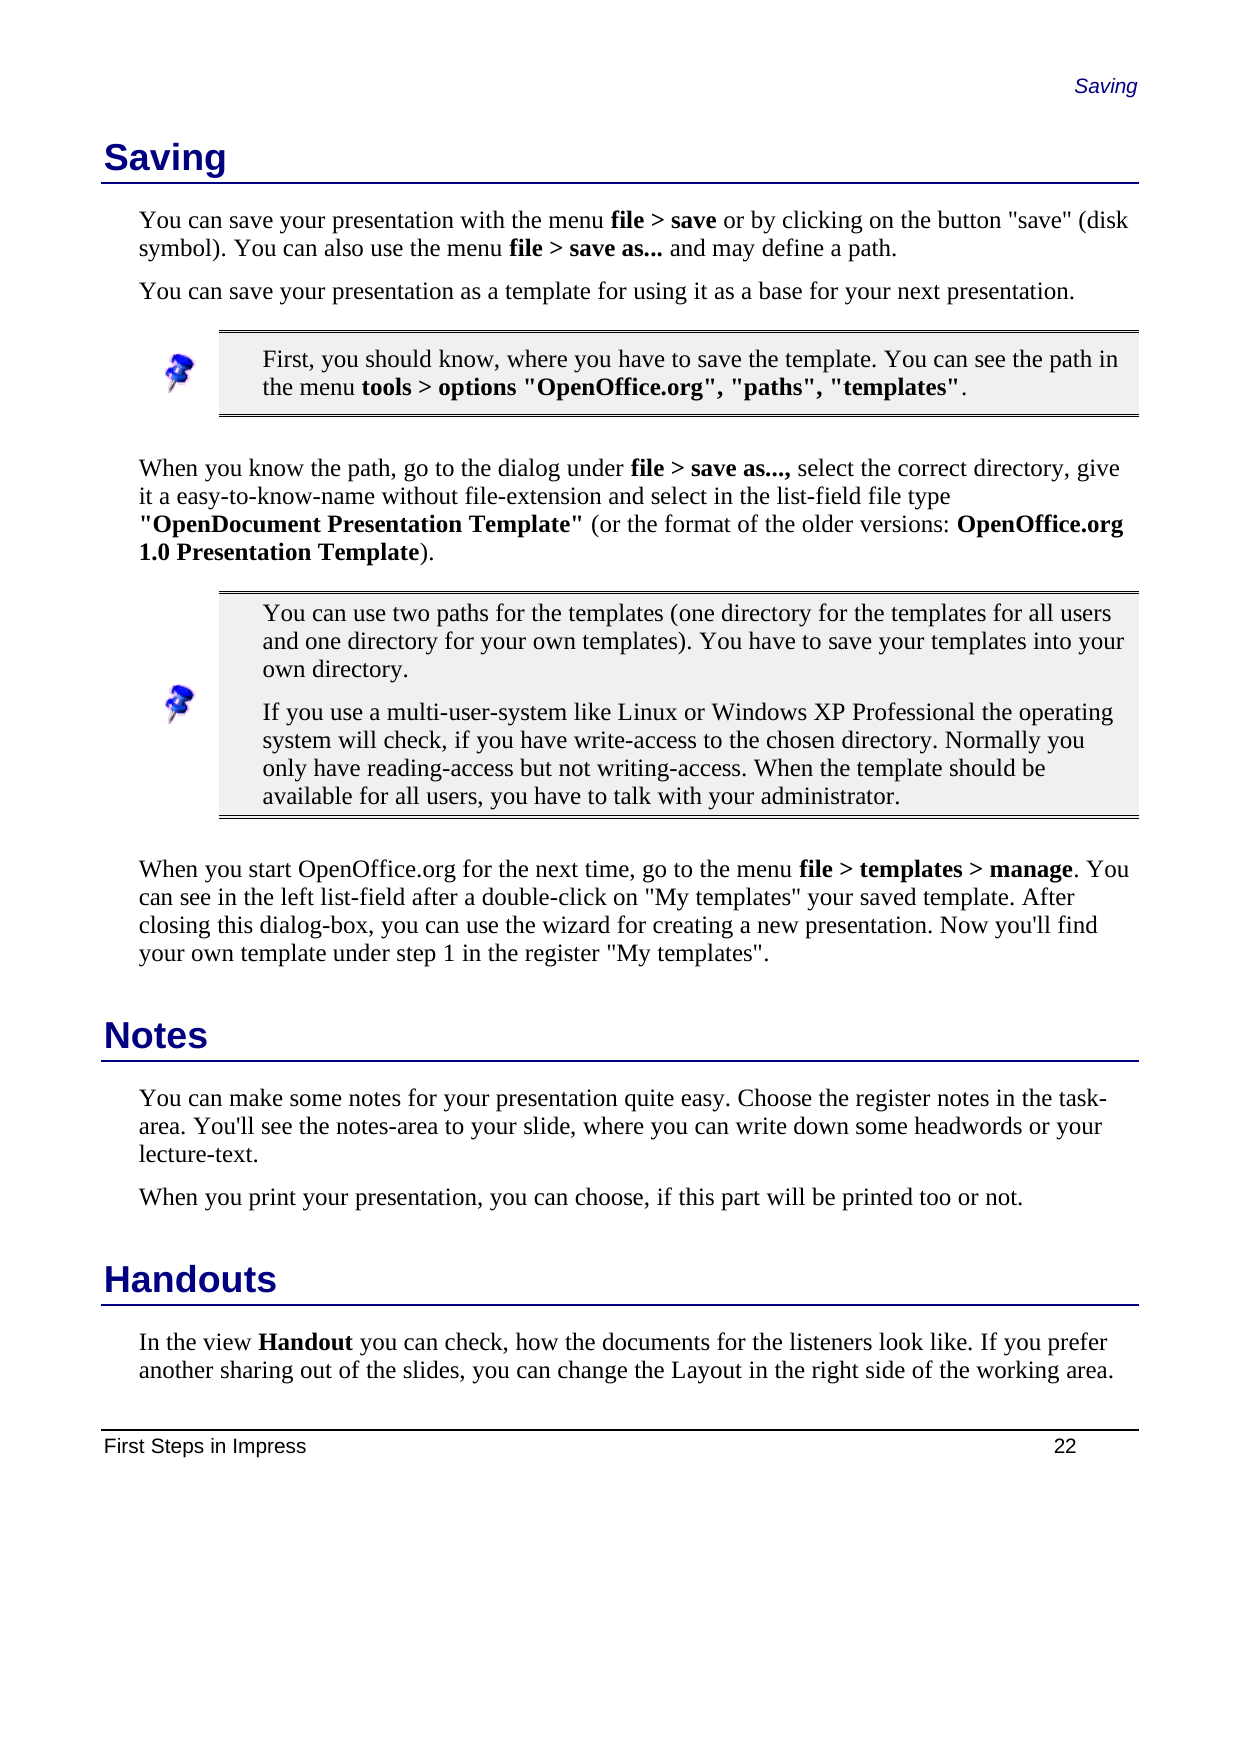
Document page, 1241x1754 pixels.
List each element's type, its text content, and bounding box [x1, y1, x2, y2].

picture [158, 353, 199, 394]
text You can save your presentation with the menu file > save or by clicking on the button "save" (disk symbol). You can also use the menu file > save as... and may define a path. [138, 206, 1139, 262]
text When you print your presentation, you can choose, if this part will be printed too or not. [138, 1183, 1139, 1211]
text You can save your presentation as a template for using it as a base for your next presentation. [138, 277, 1139, 305]
table_header First, you should know, where you have to save the template. You can see the path in the menu tools > options "OpenOffice.org", "paths", "templates". [219, 333, 1139, 414]
subtitle Notes [101, 1012, 1139, 1060]
text You can make some notes for your presentation quite easy. Choose the register notes in the task-area. You'll see the notes-area to your slide, where you can write down some headwords or your lecture-text. [138, 1084, 1139, 1168]
subtitle Saving [101, 134, 1139, 182]
text When you start OpenOffice.org for the next time, go to the menu file > templates > manage. You can see in the left list-field after a double-click on "My templates" your saved template. After closing this dialog-box, you can use the wizard for creating a new presentation. Now you'll find your own template under step 1 in the register "My templates". [138, 855, 1139, 967]
table_header You can use two paths for the templates (one directory for the templates for all users and one directory for your own templates). You have to save your templates into your own directory. If you use a multi-user-system like Linux or Windows XP Professional the operating system will check, if you have write-access to the chosen directory. Normally you only have reading-access but not writing-access. When the template should be available for all users, you have to talk with your administrator. [219, 594, 1139, 815]
table_header [101, 591, 219, 818]
text When you know the path, go to the dialog under file > save as..., select the correct directory, give it a easy-to-know-name without file-extension and select in the list-field file type "OpenDocument Presentation Template" (or the format of the older versions: OpenOffice.org 1.0 Presentation Template). [138, 454, 1139, 566]
text In the view Handout you can check, how the documents for the listeners look like. If you prefer another sharing out of the slides, you can change the Layout in the right side of the working area. [138, 1328, 1139, 1384]
table_header [101, 330, 219, 417]
picture [158, 684, 199, 725]
subtitle Handouts [101, 1256, 1139, 1304]
